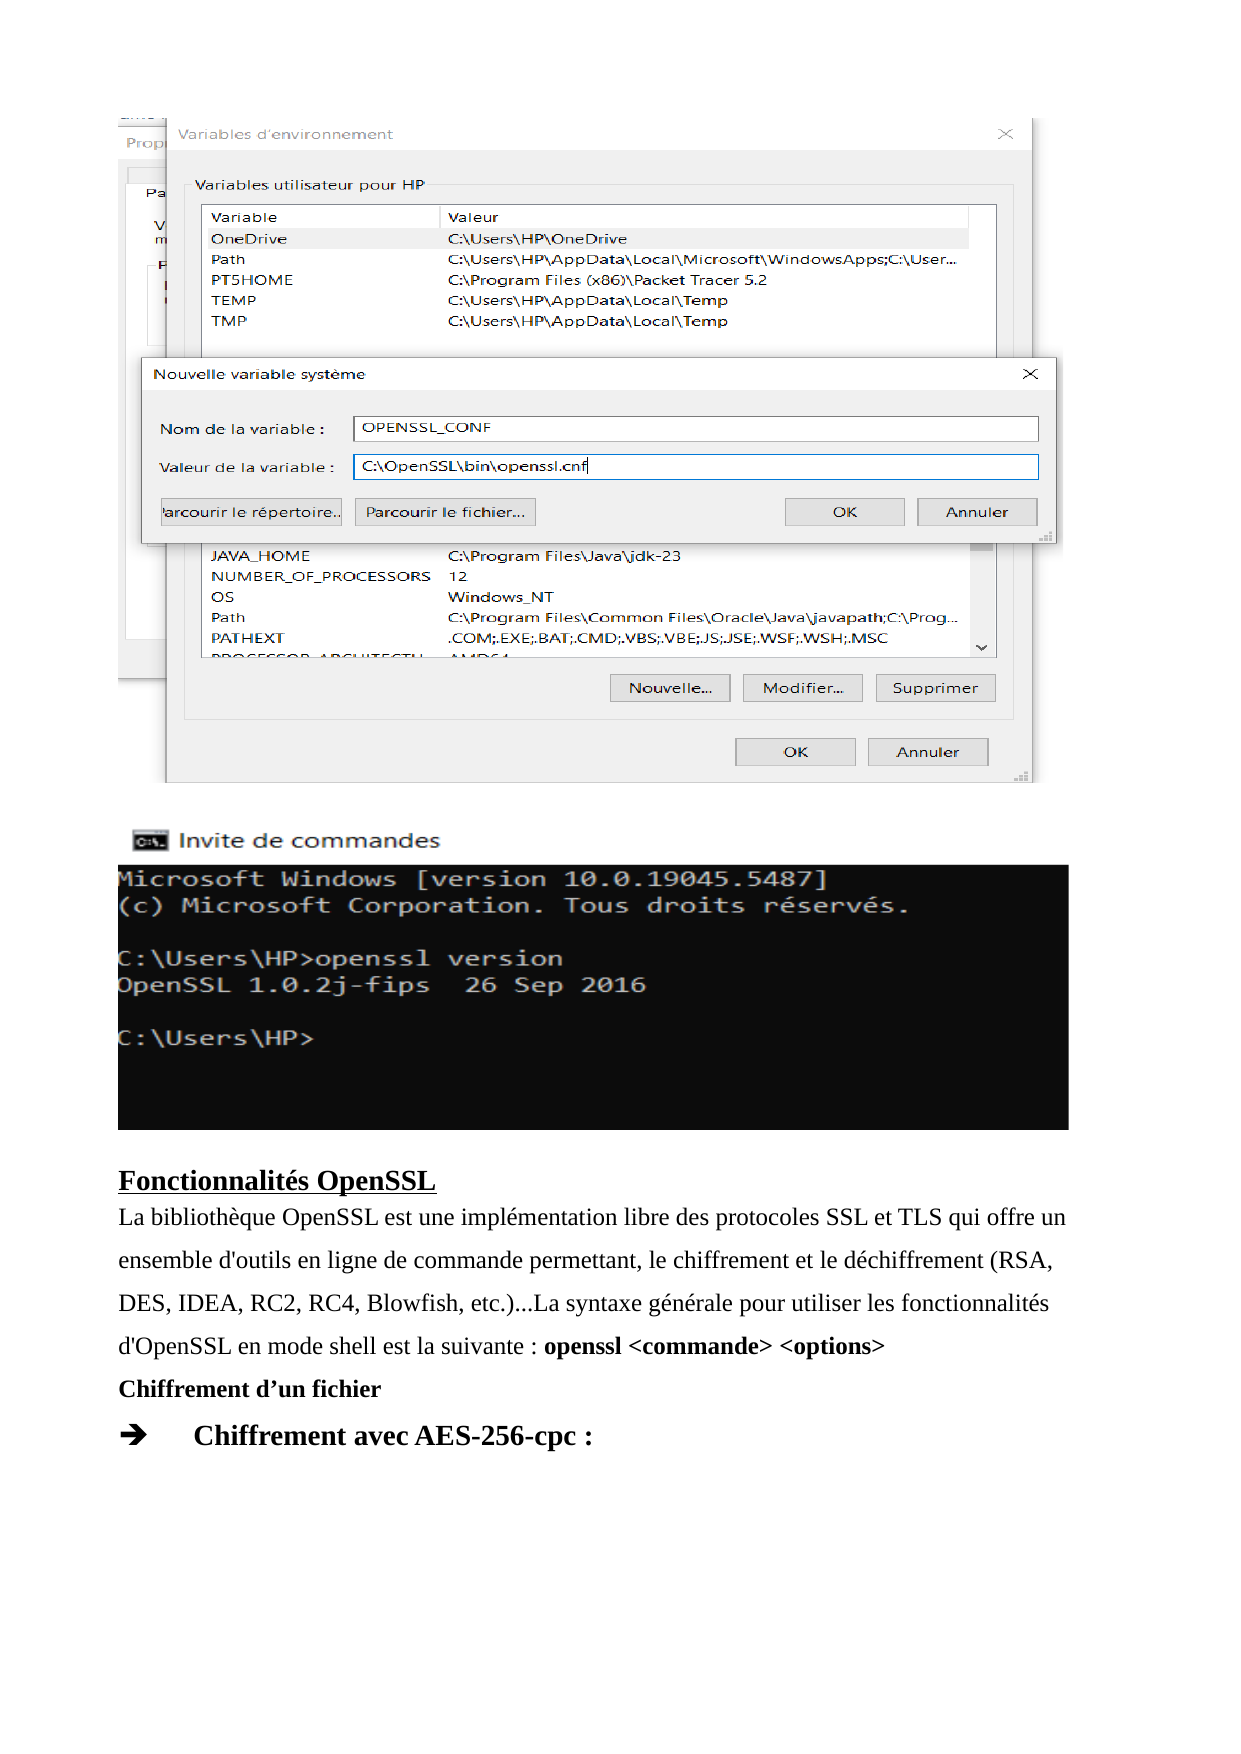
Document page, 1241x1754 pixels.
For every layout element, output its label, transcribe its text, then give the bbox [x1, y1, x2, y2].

picture [118, 816, 1069, 1130]
text d'OpenSSL en mode shell est la suivante : openssl <commande> <options> [118, 1331, 1122, 1360]
list Chiffrement avec AES-256-cpc : [118, 1418, 1122, 1451]
text Chiffrement d’un fichier [118, 1374, 1122, 1403]
text La bibliothèque OpenSSL est une implémentation libre des protocoles SSL et TLS qui offre un [118, 1202, 1122, 1231]
text DES, IDEA, RC2, RC4, Blowfish, etc.)...La syntaxe générale pour utiliser les fonctionnalités [118, 1288, 1122, 1317]
picture [118, 118, 1064, 783]
text Fonctionnalités OpenSSL [118, 1163, 1122, 1197]
text ensemble d'outils en ligne de commande permettant, le chiffrement et le déchiffrement (RSA, [118, 1245, 1122, 1274]
